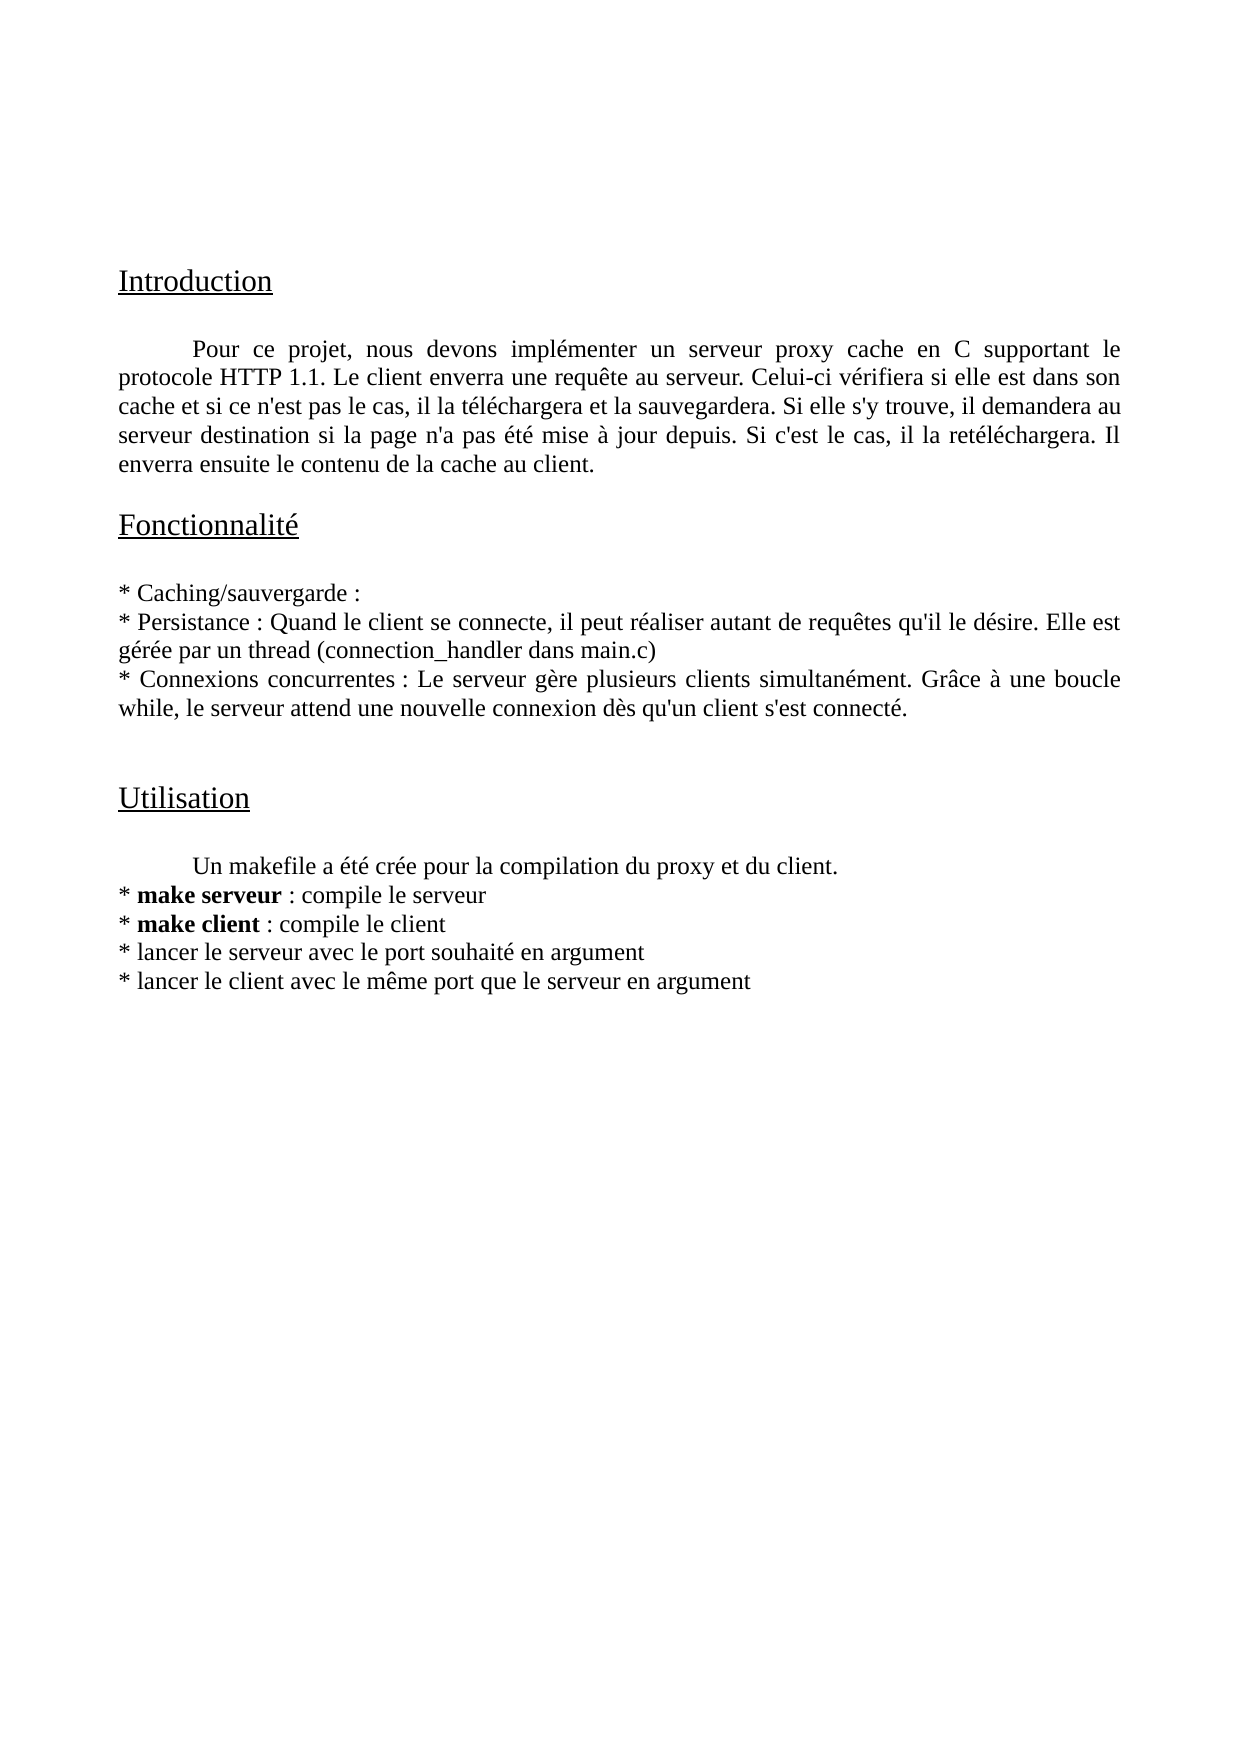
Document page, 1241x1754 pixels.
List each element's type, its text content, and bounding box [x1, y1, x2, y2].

text * Caching/sauvergarde : [118, 578, 1122, 607]
text * Persistance : Quand le client se connecte, il peut réaliser autant de requêtes qu'il le désire. Elle est gérée par un thread (connection_handler dans main.c) [118, 607, 1122, 664]
text * lancer le serveur avec le port souhaité en argument [118, 937, 1122, 966]
text Un makefile a été crée pour la compilation du proxy et du client. [118, 851, 1122, 880]
text * make serveur : compile le serveur [118, 880, 1122, 909]
text Pour ce projet, nous devons implémenter un serveur proxy cache en C supportant le protocole HTTP 1.1. Le client enverra une requête au serveur. Celui-ci vérifiera si elle est dans son cache et si ce n'est pas le cas, il la téléchargera et la sauvegardera. Si elle s'y trouve, il demandera au serveur destination si la page n'a pas été mise à jour depuis. Si c'est le cas, il la retéléchargera. Il enverra ensuite le contenu de la cache au client. [118, 334, 1122, 477]
text * Connexions concurrentes : Le serveur gère plusieurs clients simultanément. Grâce à une boucle while, le serveur attend une nouvelle connexion dès qu'un client s'est connecté. [118, 664, 1122, 722]
text Fonctionnalité [118, 506, 1122, 542]
text * lancer le client avec le même port que le serveur en argument [118, 966, 1122, 995]
text * make client : compile le client [118, 909, 1122, 937]
text Introduction [118, 262, 1122, 298]
text Utilisation [118, 779, 1122, 815]
